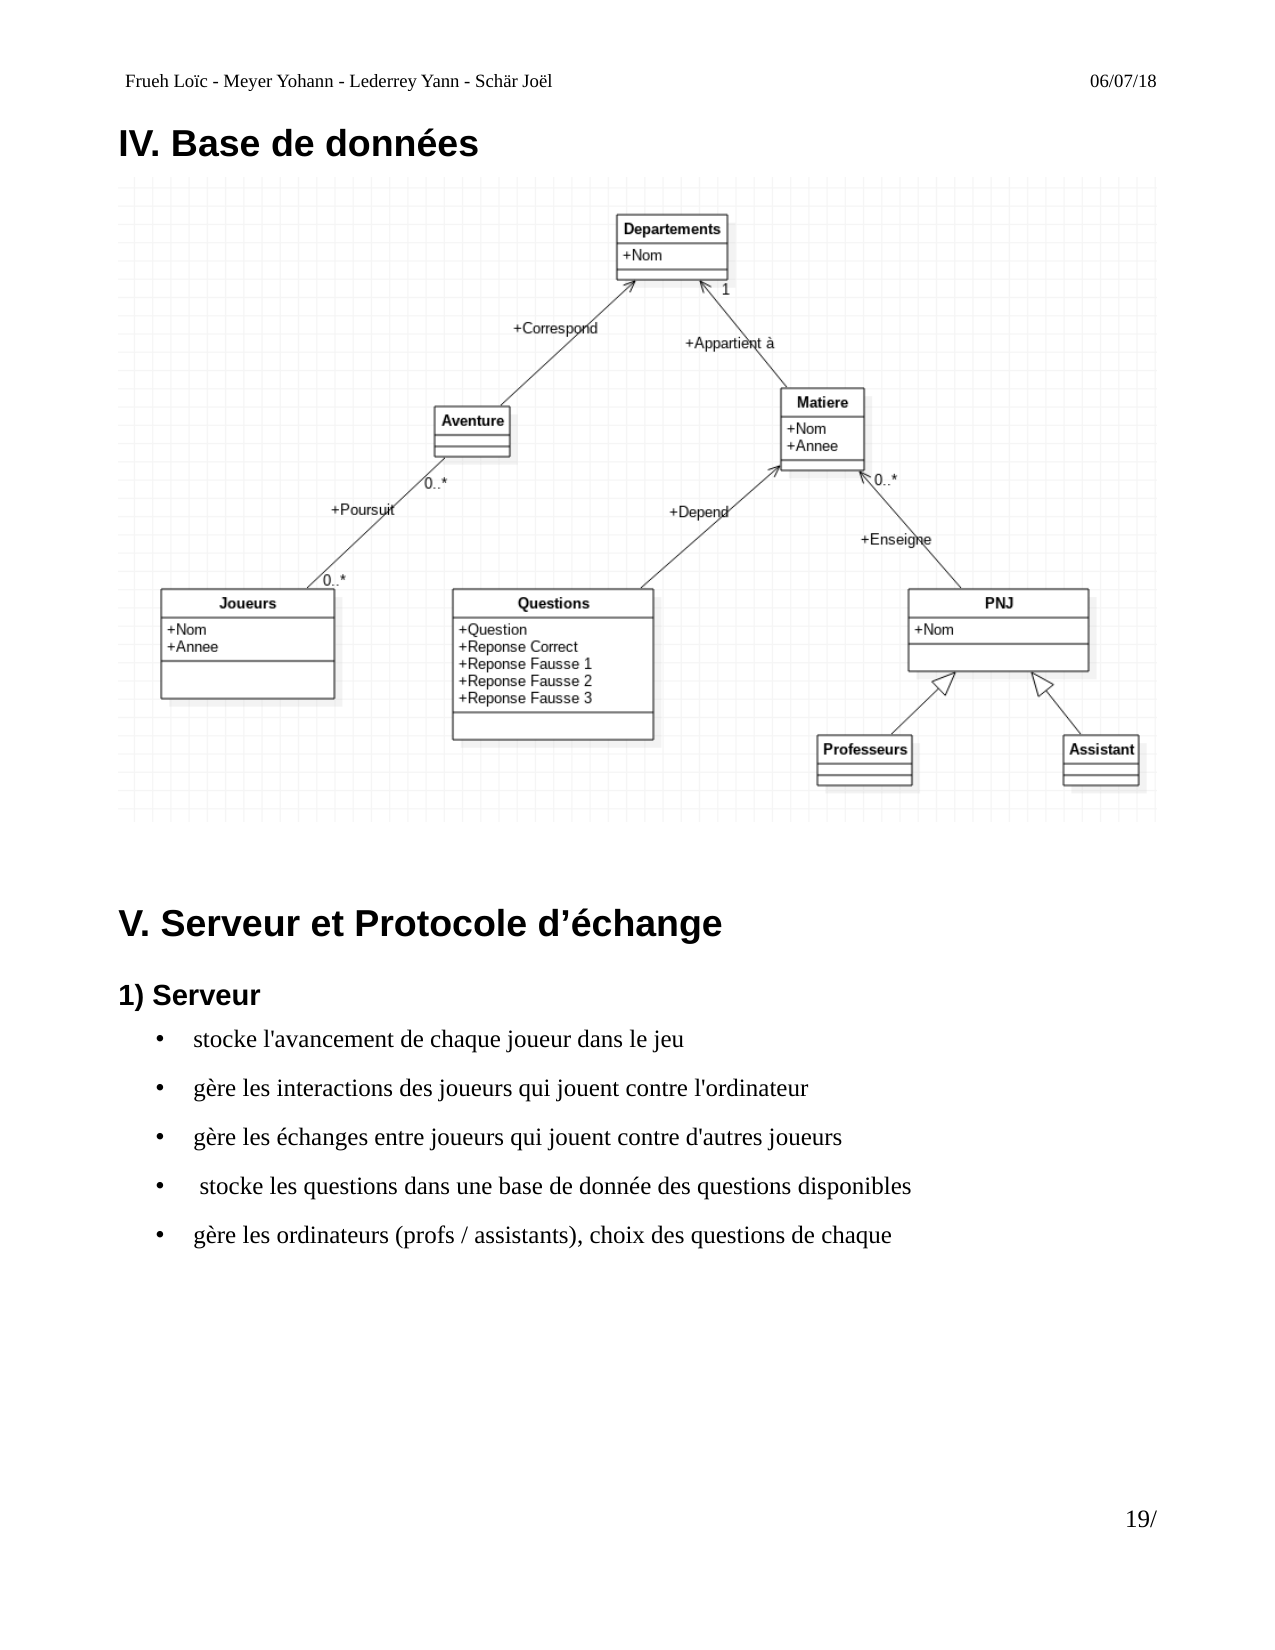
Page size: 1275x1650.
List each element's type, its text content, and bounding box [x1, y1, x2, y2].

list stocke l'avancement de chaque joueur dans le jeu [156, 1024, 1157, 1053]
list gère les ordinateurs (profs / assistants), choix des questions de chaque [156, 1220, 1157, 1249]
subtitle IV. Base de données [118, 121, 1157, 164]
list gère les interactions des joueurs qui jouent contre l'ordinateur [156, 1073, 1157, 1102]
picture [118, 177, 1157, 822]
subtitle 1) Serveur [118, 978, 1157, 1011]
list stocke les questions dans une base de donnée des questions disponibles [156, 1171, 1157, 1200]
subtitle V. Serveur et Protocole d’échange [118, 901, 1157, 944]
list gère les échanges entre joueurs qui jouent contre d'autres joueurs [156, 1122, 1157, 1151]
